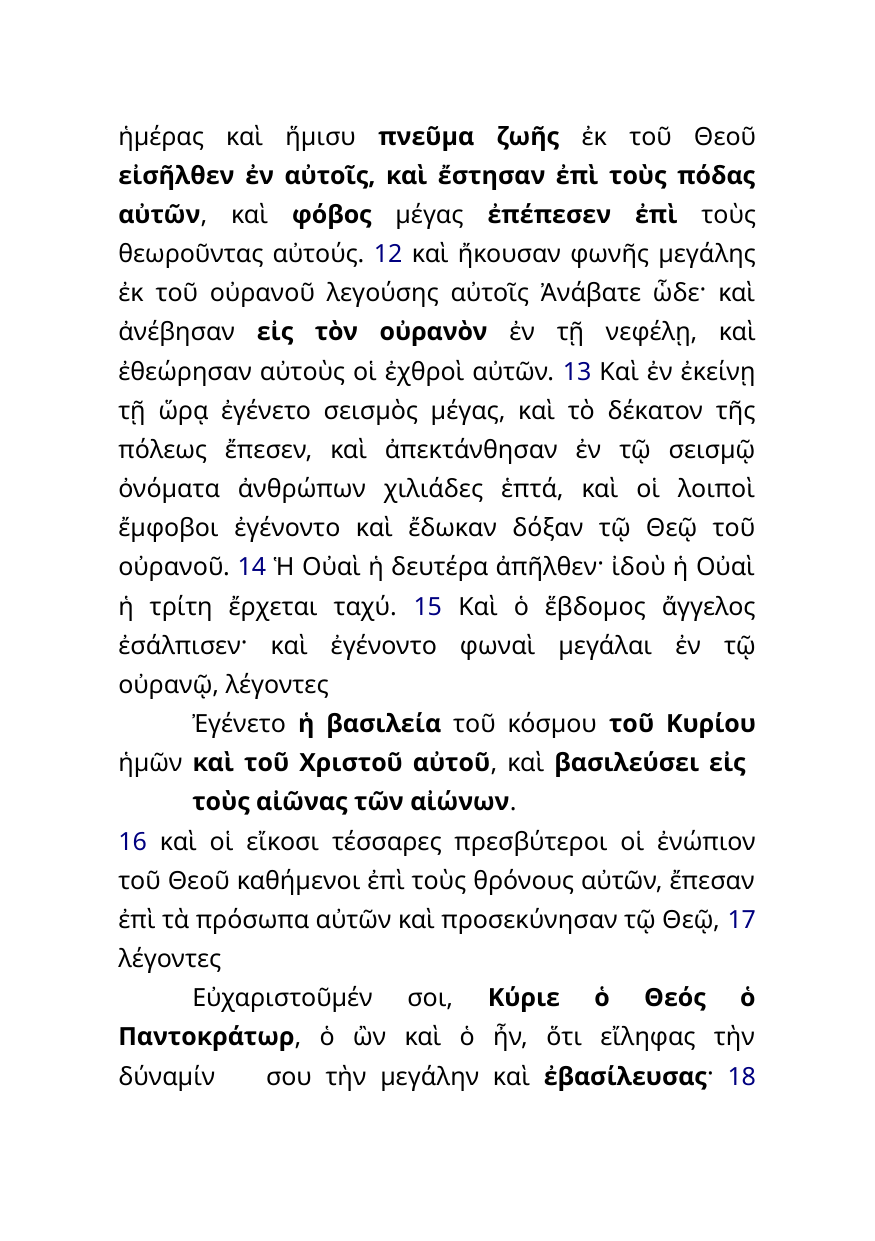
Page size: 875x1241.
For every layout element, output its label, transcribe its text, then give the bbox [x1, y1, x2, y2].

text ἡμέρας καὶ ἥμισυ πνεῦμα ζωῆς ἐκ τοῦ Θεοῦ εἰσῆλθεν ἐν αὐτοῖς, καὶ ἔστησαν ἐπὶ τοὺς πόδας αὐτῶν, καὶ φόβος μέγας ἐπέπεσεν ἐπὶ τοὺς θεωροῦντας αὐτούς. 12 καὶ ἤκουσαν φωνῆς μεγάλης ἐκ τοῦ οὐρανοῦ λεγούσης αὐτοῖς Ἀνάβατε ὧδε· καὶ ἀνέβησαν εἰς τὸν οὐρανὸν ἐν τῇ νεφέλῃ, καὶ ἐθεώρησαν αὐτοὺς οἱ ἐχθροὶ αὐτῶν. 13 Καὶ ἐν ἐκείνῃ τῇ ὥρᾳ ἐγένετο σεισμὸς μέγας, καὶ τὸ δέκατον τῆς πόλεως ἔπεσεν, καὶ ἀπεκτάνθησαν ἐν τῷ σεισμῷ ὀνόματα ἀνθρώπων χιλιάδες ἑπτά, καὶ οἱ λοιποὶ ἔμφοβοι ἐγένοντο καὶ ἔδωκαν δόξαν τῷ Θεῷ τοῦ οὐρανοῦ. 14 Ἡ Οὐαὶ ἡ δευτέρα ἀπῆλθεν· ἰδοὺ ἡ Οὐαὶ ἡ τρίτη ἔρχεται ταχύ. 15 Καὶ ὁ ἕβδομος ἄγγελος ἐσάλπισεν· καὶ ἐγένοντο φωναὶ μεγάλαι ἐν τῷ οὐρανῷ, λέγοντες [118, 118, 756, 701]
text Εὐχαριστοῦμέν σοι, Κύριε ὁ Θεός ὁ Παντοκράτωρ, ὁ ὢν καὶ ὁ ἦν, ὅτι εἴληφας τὴν δύναμίν σου τὴν μεγάλην καὶ ἐβασίλευσας· 18 [118, 980, 756, 1092]
text 16 καὶ οἱ εἴκοσι τέσσαρες πρεσβύτεροι οἱ ἐνώπιον τοῦ Θεοῦ καθήμενοι ἐπὶ τοὺς θρόνους αὐτῶν, ἔπεσαν ἐπὶ τὰ πρόσωπα αὐτῶν καὶ προσεκύνησαν τῷ Θεῷ, 17 λέγοντες [118, 823, 756, 975]
text Ἐγένετο ἡ βασιλεία τοῦ κόσμου τοῦ Κυρίου ἡμῶν καὶ τοῦ Χριστοῦ αὐτοῦ, καὶ βασιλεύσει εἰς τοὺς αἰῶνας τῶν αἰώνων. [118, 706, 756, 818]
